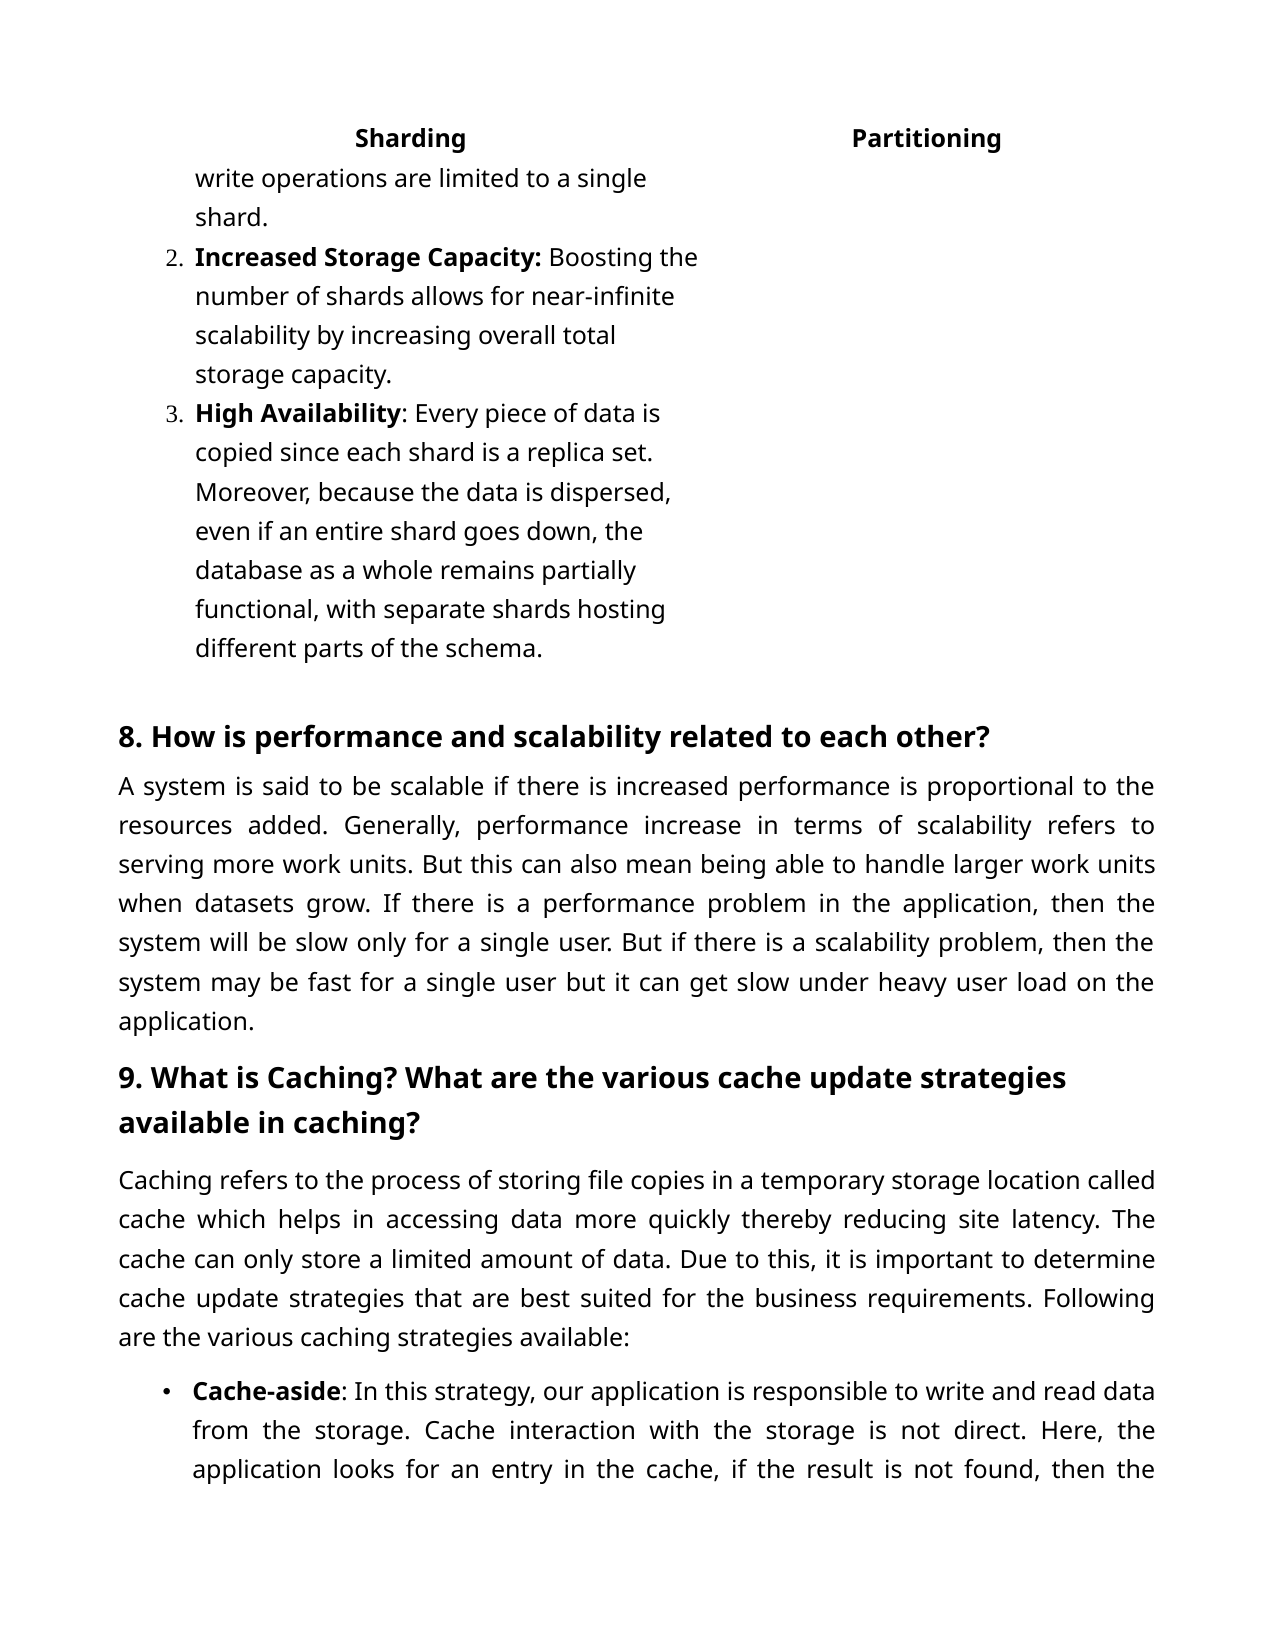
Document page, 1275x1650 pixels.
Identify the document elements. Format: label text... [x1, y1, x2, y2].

list Cache-aside: In this strategy, our application is responsible to write and read data from the storage. Cache interaction with the storage is not direct. Here, the application looks for an entry in the cache, if the result is not found, then the [162, 1373, 1157, 1486]
table_header Partitioning [703, 118, 1157, 158]
text A system is said to be scalable if there is increased performance is proportional to the resources added. Generally, performance increase in terms of scalability refers to serving more work units. But this can also mean being able to handle larger work units when datasets grow. If there is a performance problem in the application, then the system will be slow only for a single user. But if there is a scalability problem, then the system may be fast for a single user but it can get slow under heavy user load on the application. [118, 768, 1157, 1037]
subtitle 8. How is performance and scalability related to each other? [118, 716, 1157, 756]
table_cell [703, 158, 1157, 702]
subtitle 9. What is Caching? What are the various cache update strategies available in caching? [118, 1057, 1157, 1142]
table_header Sharding [118, 118, 703, 158]
text Caching refers to the process of storing file copies in a temporary storage location called cache which helps in accessing data more quickly thereby reducing site latency. The cache can only store a limited amount of data. Due to this, it is important to determine cache update strategies that are best suited for the business requirements. Following are the various caching strategies available: [118, 1163, 1157, 1354]
table_cell write operations are limited to a single shard. Increased Storage Capacity: Boosting the number of shards allows for near-infinite scalability by increasing overall total storage capacity. High Availability: Every piece of data is copied since each shard is a replica set. Moreover, because the data is dispersed, even if an entire shard goes down, the database as a whole remains partially functional, with separate shards hosting different parts of the schema. [118, 158, 703, 702]
